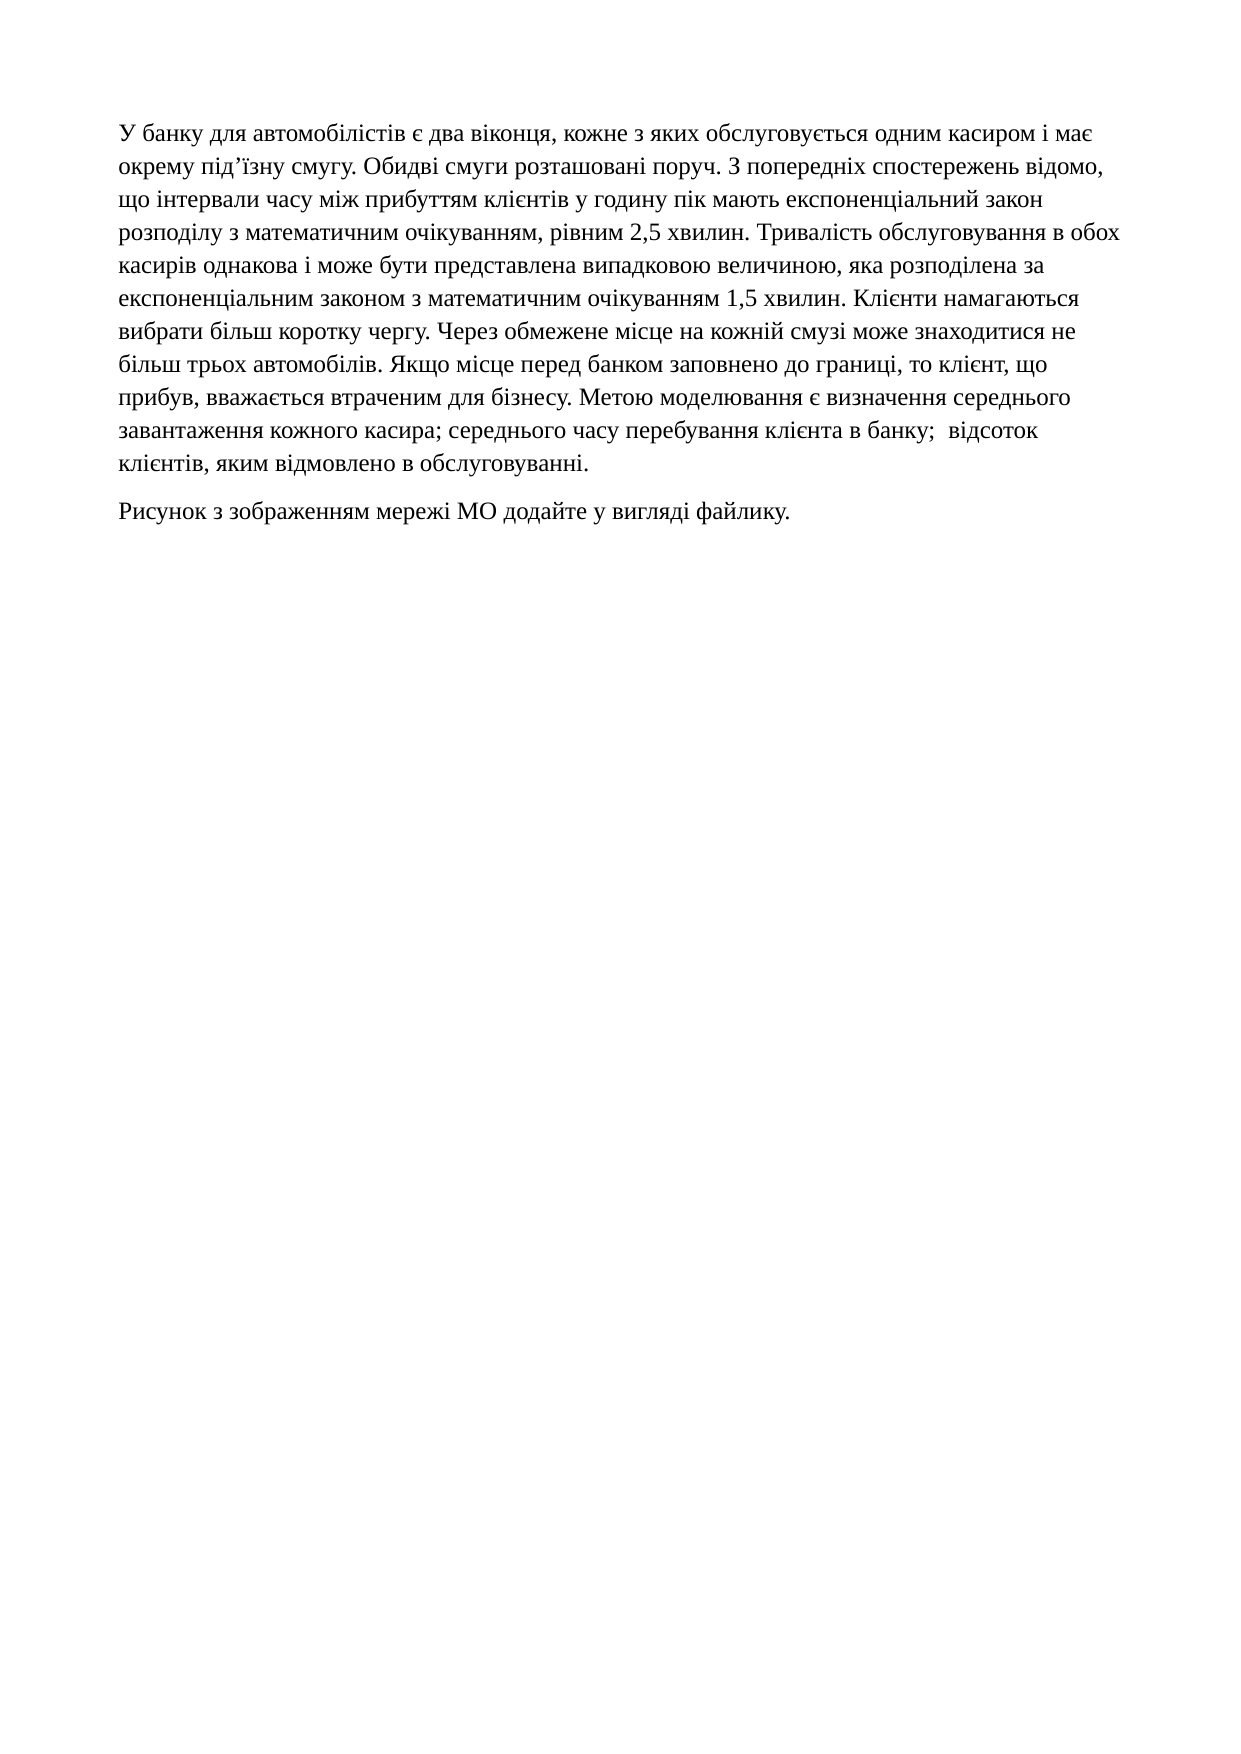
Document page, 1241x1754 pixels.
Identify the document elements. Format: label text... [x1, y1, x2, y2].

text У банку для автомобілістів є два віконця, кожне з яких обслуговується одним касиром і має окрему під’їзну смугу. Обидві смуги розташовані поруч. З попередніх спостережень відомо, що інтервали часу між прибуттям клієнтів у годину пік мають експоненціальний закон розподілу з математичним очікуванням, рівним 2,5 хвилин. Тривалість обслуговування в обох касирів однакова і може бути представлена випадковою величиною, яка розподілена за експоненціальним законом з математичним очікуванням 1,5 хвилин. Клієнти намагаються вибрати більш коротку чергу. Через обмежене місце на кожній смузі може знаходитися не більш трьох автомобілів. Якщо місце перед банком заповнено до границі, то клієнт, що прибув, вважається втраченим для бізнесу. Метою моделювання є визначення середнього завантаження кожного касира; середнього часу перебування клієнта в банку; відсоток клієнтів, яким відмовлено в обслуговуванні. [118, 118, 1122, 477]
text Рисунок з зображенням мережі МО додайте у вигляді файлику. [118, 496, 1122, 525]
